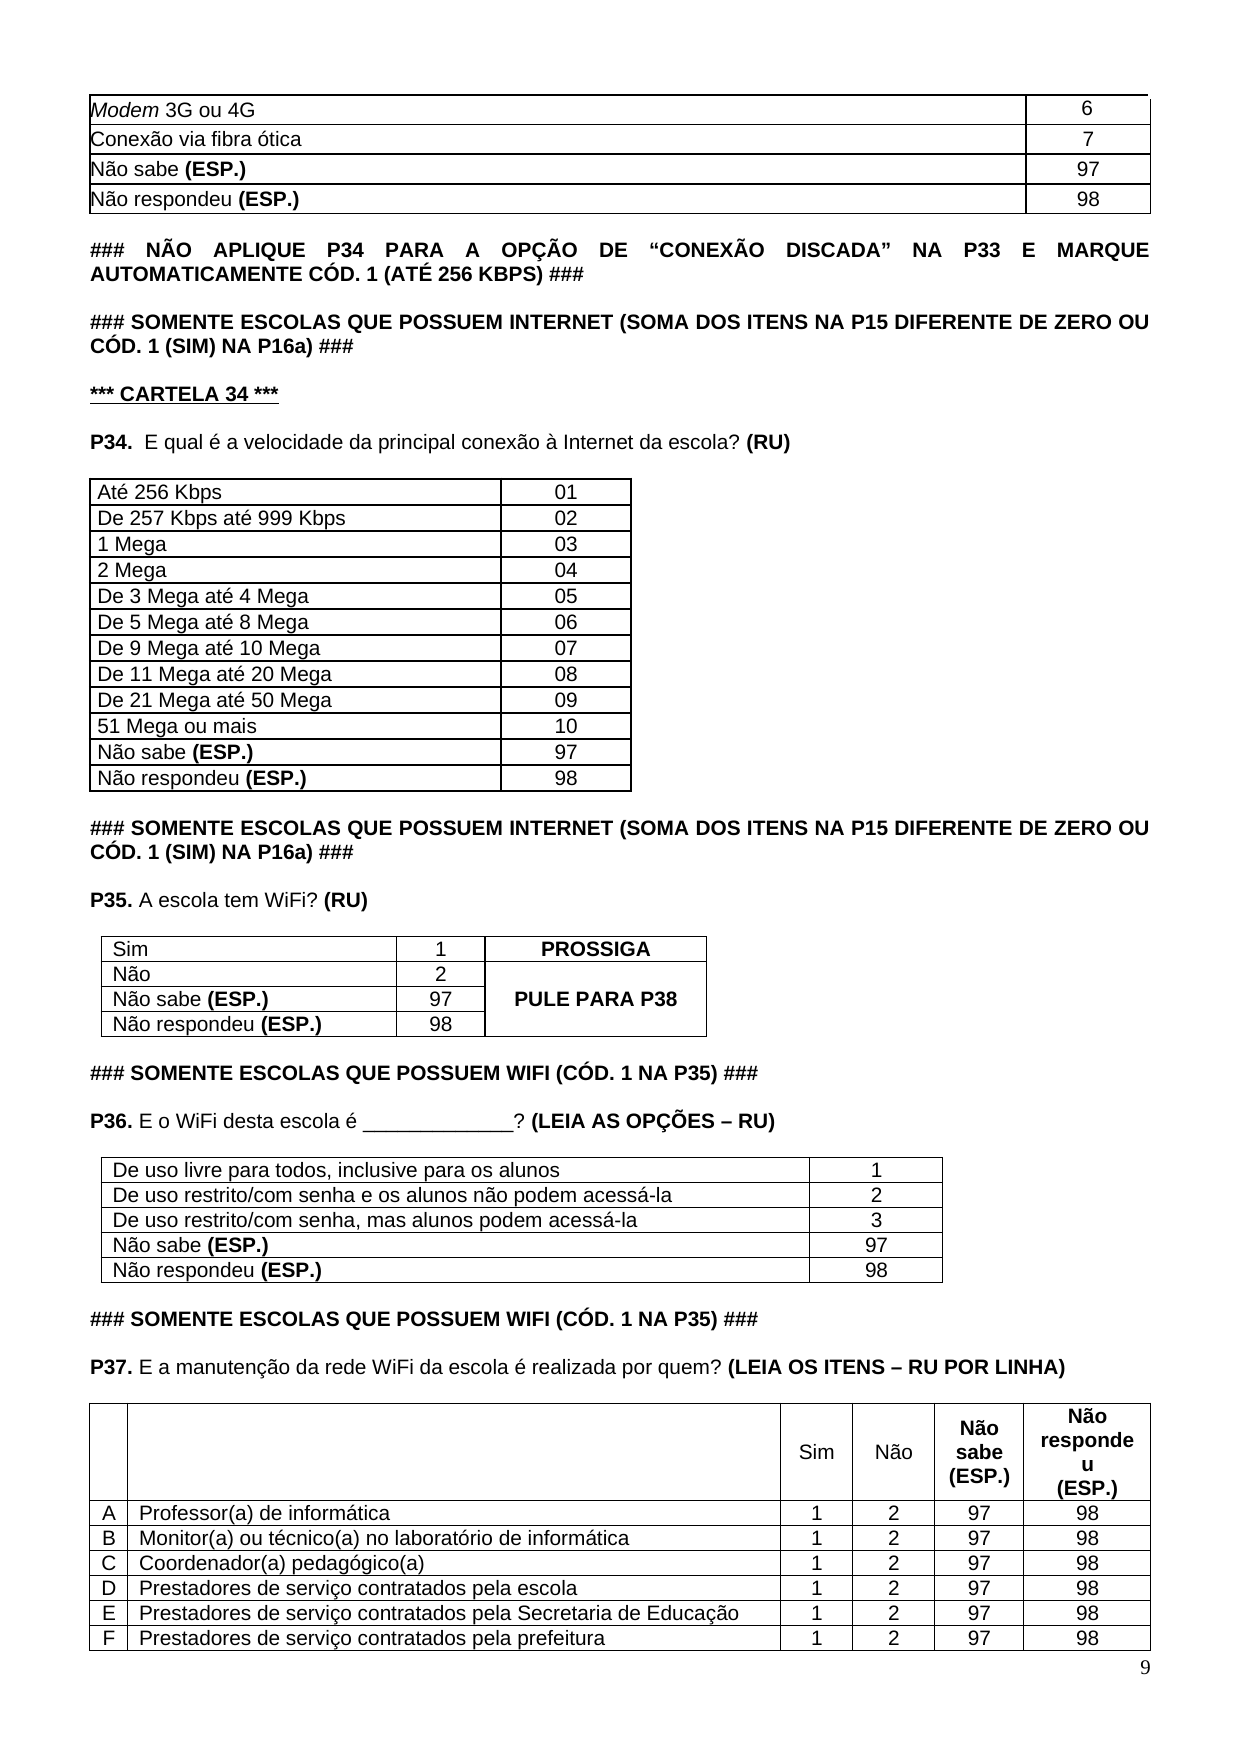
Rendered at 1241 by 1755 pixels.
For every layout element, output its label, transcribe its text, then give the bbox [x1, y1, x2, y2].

table_cell 97 [935, 1551, 1023, 1574]
table_cell D [90, 1576, 127, 1599]
table_cell 2 [853, 1526, 934, 1549]
table_cell B [90, 1526, 127, 1549]
table_cell De uso restrito/com senha e os alunos não podem acessá-la [102, 1183, 809, 1207]
table_header PROSSIGA [486, 937, 706, 961]
table_cell 1 [781, 1526, 852, 1549]
table_cell Não [102, 962, 396, 986]
table_cell 98 [1024, 1551, 1150, 1574]
table_cell 97 [502, 740, 630, 764]
table_cell Não respondeu (ESP.) [102, 1012, 396, 1036]
table_cell F [90, 1626, 127, 1649]
text ### SOMENTE ESCOLAS QUE POSSUEM INTERNET (SOMA DOS ITENS NA P15 DIFERENTE DE ZERO OU CÓD. 1 (SIM) NA P16a) ### [90, 310, 1151, 358]
table_cell 97 [935, 1501, 1023, 1524]
table_cell 04 [502, 558, 630, 582]
table_cell Não respondeu (ESP.) [102, 1258, 809, 1282]
table_cell E [90, 1601, 127, 1624]
table_cell 02 [502, 506, 630, 530]
table_cell De uso restrito/com senha, mas alunos podem acessá-la [102, 1208, 809, 1232]
table_cell 06 [502, 610, 630, 634]
table_cell 97 [935, 1601, 1023, 1624]
table_cell 6 [1027, 96, 1150, 124]
text *** CARTELA 34 *** [90, 382, 1151, 406]
table_cell 2 [853, 1551, 934, 1574]
table_cell 51 Mega ou mais [91, 714, 500, 738]
table_cell 98 [1027, 185, 1150, 212]
table_cell 05 [502, 584, 630, 608]
text ### NÃO APLIQUE P34 PARA A OPÇÃO DE “CONEXÃO DISCADA” NA P33 E MARQUE AUTOMATICAMENTE CÓD. 1 (ATÉ 256 KBPS) ### [90, 238, 1151, 286]
table_header Até 256 Kbps [91, 480, 500, 504]
table_cell De 11 Mega até 20 Mega [91, 662, 500, 686]
table_cell 2 [853, 1626, 934, 1649]
table_cell 98 [1024, 1501, 1150, 1524]
table_cell Não sabe (ESP.) [102, 1233, 809, 1257]
table_cell PULE PARA P38 [486, 962, 706, 1036]
table_cell 2 [853, 1576, 934, 1599]
table_cell 10 [502, 714, 630, 738]
table_cell Prestadores de serviço contratados pela prefeitura [128, 1626, 780, 1649]
table_cell 1 [781, 1501, 852, 1524]
table_cell 2 [853, 1601, 934, 1624]
table_header Não respondeu (ESP.) [1024, 1404, 1150, 1499]
text ### SOMENTE ESCOLAS QUE POSSUEM WIFI (CÓD. 1 NA P35) ### [90, 1307, 1151, 1331]
text P37. E a manutenção da rede WiFi da escola é realizada por quem? (LEIA OS ITENS – RU POR LINHA) [90, 1355, 1151, 1379]
table_header 1 [810, 1158, 942, 1182]
table_header Sim [781, 1404, 852, 1499]
text ### SOMENTE ESCOLAS QUE POSSUEM INTERNET (SOMA DOS ITENS NA P15 DIFERENTE DE ZERO OU CÓD. 1 (SIM) NA P16a) ### [90, 816, 1151, 864]
table_cell 2 [810, 1183, 942, 1207]
table_header [90, 1404, 127, 1499]
table_cell 97 [935, 1576, 1023, 1599]
table_header Sim [102, 937, 396, 961]
table_cell Monitor(a) ou técnico(a) no laboratório de informática [128, 1526, 780, 1549]
table_cell 97 [810, 1233, 942, 1257]
table_cell 98 [810, 1258, 942, 1282]
text P34. E qual é a velocidade da principal conexão à Internet da escola? (RU) [90, 430, 1151, 454]
table_cell Modem 3G ou 4G [91, 96, 1025, 124]
table_cell 97 [935, 1526, 1023, 1549]
table_cell Não sabe (ESP.) [91, 740, 500, 764]
table_cell 1 [781, 1551, 852, 1574]
table_cell Coordenador(a) pedagógico(a) [128, 1551, 780, 1574]
table_cell Prestadores de serviço contratados pela escola [128, 1576, 780, 1599]
table_cell 7 [1027, 125, 1150, 153]
table_cell Professor(a) de informática [128, 1501, 780, 1524]
table_cell 08 [502, 662, 630, 686]
table_cell De 3 Mega até 4 Mega [91, 584, 500, 608]
table_cell Conexão via fibra ótica [91, 125, 1025, 153]
table_cell 97 [397, 987, 484, 1011]
table_header [128, 1404, 780, 1499]
table_cell 03 [502, 532, 630, 556]
table_cell 98 [1024, 1526, 1150, 1549]
table_cell Não respondeu (ESP.) [91, 766, 500, 790]
table_cell De 257 Kbps até 999 Kbps [91, 506, 500, 530]
table_cell 1 [781, 1601, 852, 1624]
table_cell 2 Mega [91, 558, 500, 582]
table_cell 1 Mega [91, 532, 500, 556]
table_header Não [853, 1404, 934, 1499]
text P35. A escola tem WiFi? (RU) [90, 888, 1151, 912]
table_cell Prestadores de serviço contratados pela Secretaria de Educação [128, 1601, 780, 1624]
table_cell 1 [781, 1626, 852, 1649]
table_cell 98 [1024, 1626, 1150, 1649]
table_cell De 21 Mega até 50 Mega [91, 688, 500, 712]
table_cell 1 [781, 1576, 852, 1599]
table_cell 98 [502, 766, 630, 790]
table_cell De 9 Mega até 10 Mega [91, 636, 500, 660]
table_cell 98 [1024, 1601, 1150, 1624]
table_header De uso livre para todos, inclusive para os alunos [102, 1158, 809, 1182]
table_cell 97 [935, 1626, 1023, 1649]
table_cell Não sabe (ESP.) [91, 155, 1025, 183]
table_header 01 [502, 480, 630, 504]
table_cell 09 [502, 688, 630, 712]
text ### SOMENTE ESCOLAS QUE POSSUEM WIFI (CÓD. 1 NA P35) ### [90, 1061, 1151, 1085]
table_cell Não sabe (ESP.) [102, 987, 396, 1011]
table_cell 98 [1024, 1576, 1150, 1599]
table_header Não sabe (ESP.) [935, 1404, 1023, 1499]
table_cell 2 [853, 1501, 934, 1524]
table_cell De 5 Mega até 8 Mega [91, 610, 500, 634]
table_cell C [90, 1551, 127, 1574]
table_header 1 [397, 937, 484, 961]
table_cell 07 [502, 636, 630, 660]
table_cell 2 [397, 962, 484, 986]
table_cell A [90, 1501, 127, 1524]
table_cell 97 [1027, 155, 1150, 183]
table_cell 3 [810, 1208, 942, 1232]
text P36. E o WiFi desta escola é _____________? (LEIA AS OPÇÕES – RU) [90, 1109, 1151, 1133]
table_cell 98 [397, 1012, 484, 1036]
table_cell Não respondeu (ESP.) [91, 185, 1025, 212]
